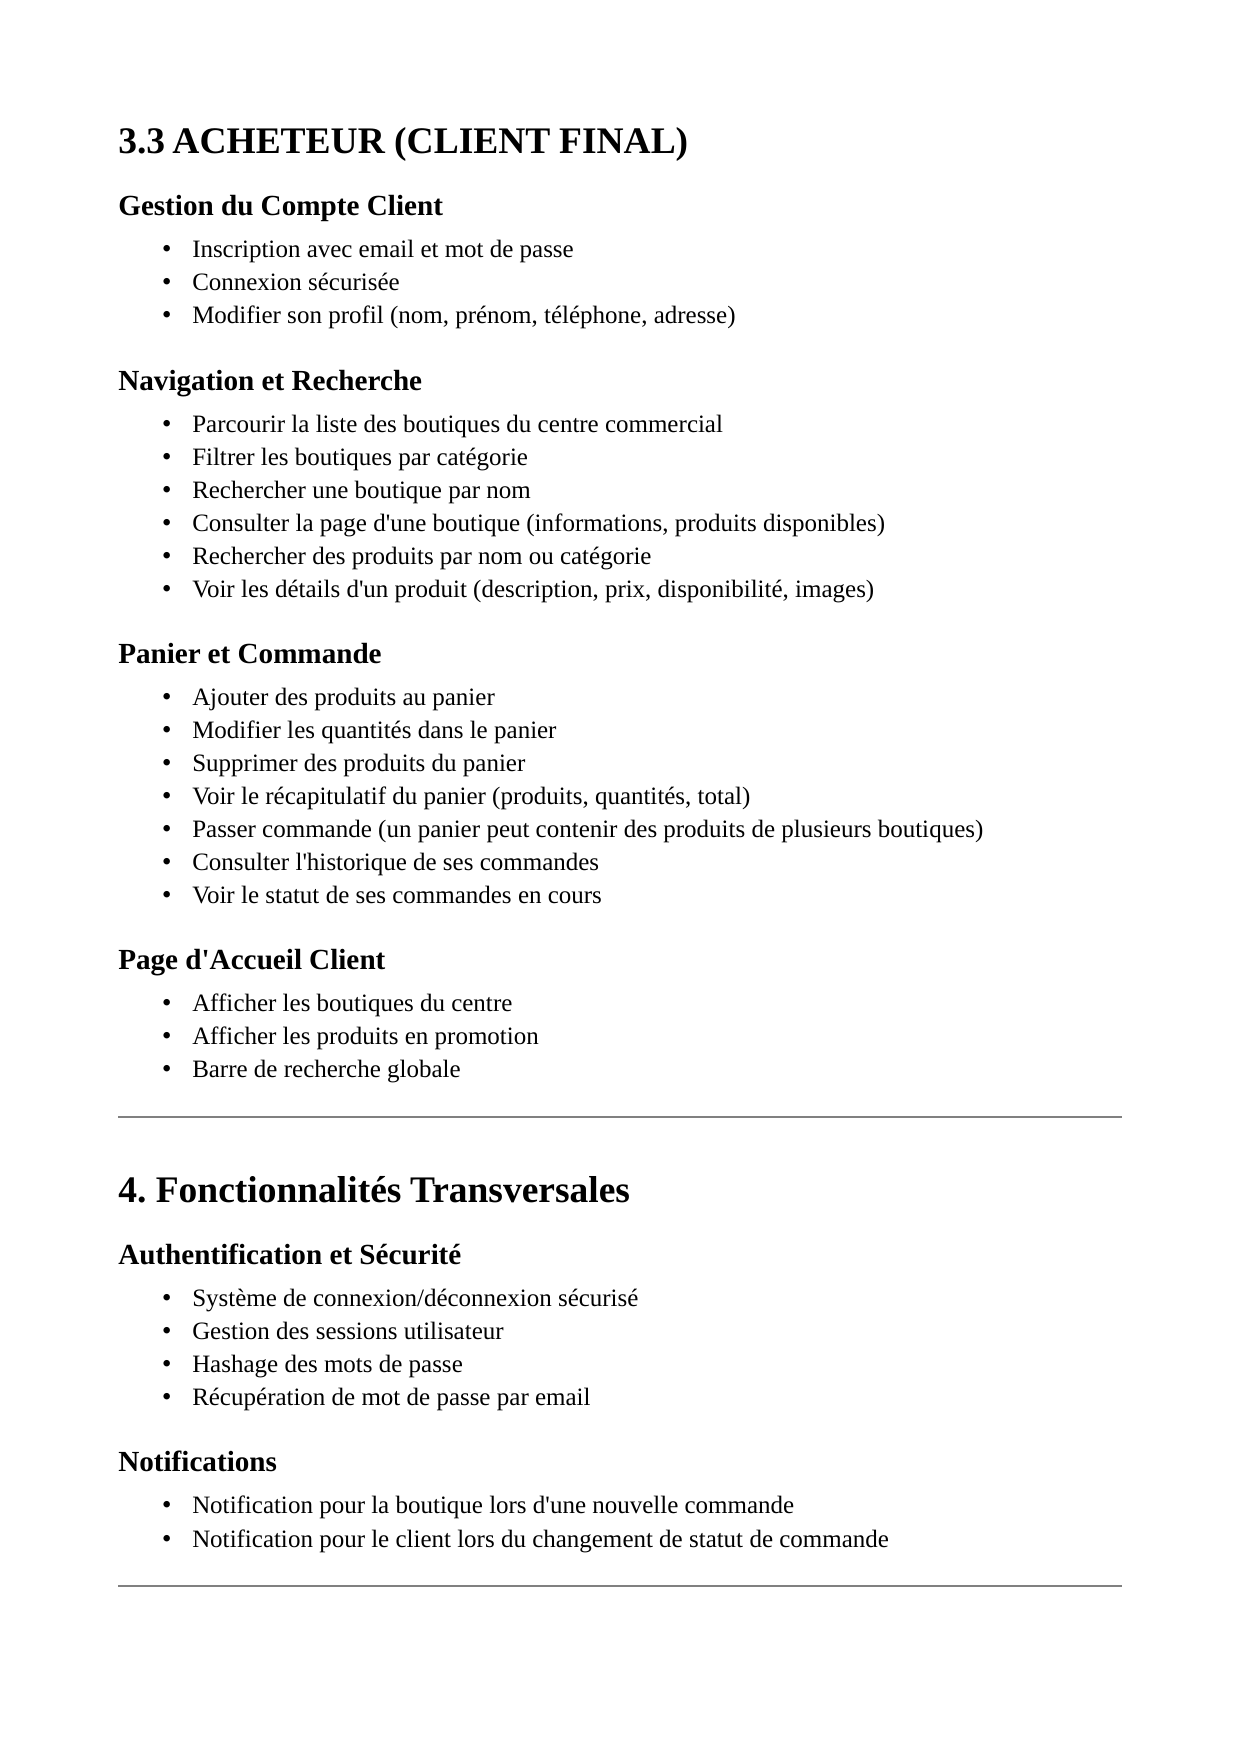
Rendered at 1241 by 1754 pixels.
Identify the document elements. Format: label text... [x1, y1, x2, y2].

list Inscription avec email et mot de passe [162, 234, 1122, 263]
list Afficher les boutiques du centre [162, 988, 1122, 1017]
subtitle Page d'Accueil Client [118, 942, 1122, 976]
list Parcourir la liste des boutiques du centre commercial [162, 409, 1122, 437]
subtitle Gestion du Compte Client [118, 188, 1122, 222]
list Supprimer des produits du panier [162, 748, 1122, 777]
list Barre de recherche globale [162, 1054, 1122, 1083]
list Notification pour la boutique lors d'une nouvelle commande [162, 1491, 1122, 1519]
subtitle Navigation et Recherche [118, 363, 1122, 396]
list Récupération de mot de passe par email [162, 1382, 1122, 1411]
list Ajouter des produits au panier [162, 682, 1122, 711]
list Hashage des mots de passe [162, 1349, 1122, 1378]
list Rechercher des produits par nom ou catégorie [162, 541, 1122, 569]
list Consulter l'historique de ses commandes [162, 847, 1122, 876]
list Consulter la page d'une boutique (informations, produits disponibles) [162, 508, 1122, 536]
list Afficher les produits en promotion [162, 1021, 1122, 1050]
list Voir les détails d'un produit (description, prix, disponibilité, images) [162, 574, 1122, 602]
list Voir le récapitulatif du panier (produits, quantités, total) [162, 781, 1122, 810]
subtitle Panier et Commande [118, 636, 1122, 669]
list Système de connexion/déconnexion sécurisé [162, 1283, 1122, 1312]
list Rechercher une boutique par nom [162, 475, 1122, 503]
list Modifier les quantités dans le panier [162, 715, 1122, 744]
subtitle Authentification et Sécurité [118, 1237, 1122, 1271]
list Passer commande (un panier peut contenir des produits de plusieurs boutiques) [162, 814, 1122, 843]
list Modifier son profil (nom, prénom, téléphone, adresse) [162, 300, 1122, 329]
list Filtrer les boutiques par catégorie [162, 442, 1122, 470]
list Notification pour le client lors du changement de statut de commande [162, 1524, 1122, 1552]
subtitle 3.3 ACHETEUR (CLIENT FINAL) [118, 118, 1122, 161]
subtitle 4. Fonctionnalités Transversales [118, 1167, 1122, 1210]
list Connexion sécurisée [162, 267, 1122, 296]
list Voir le statut de ses commandes en cours [162, 880, 1122, 909]
list Gestion des sessions utilisateur [162, 1316, 1122, 1345]
subtitle Notifications [118, 1444, 1122, 1478]
